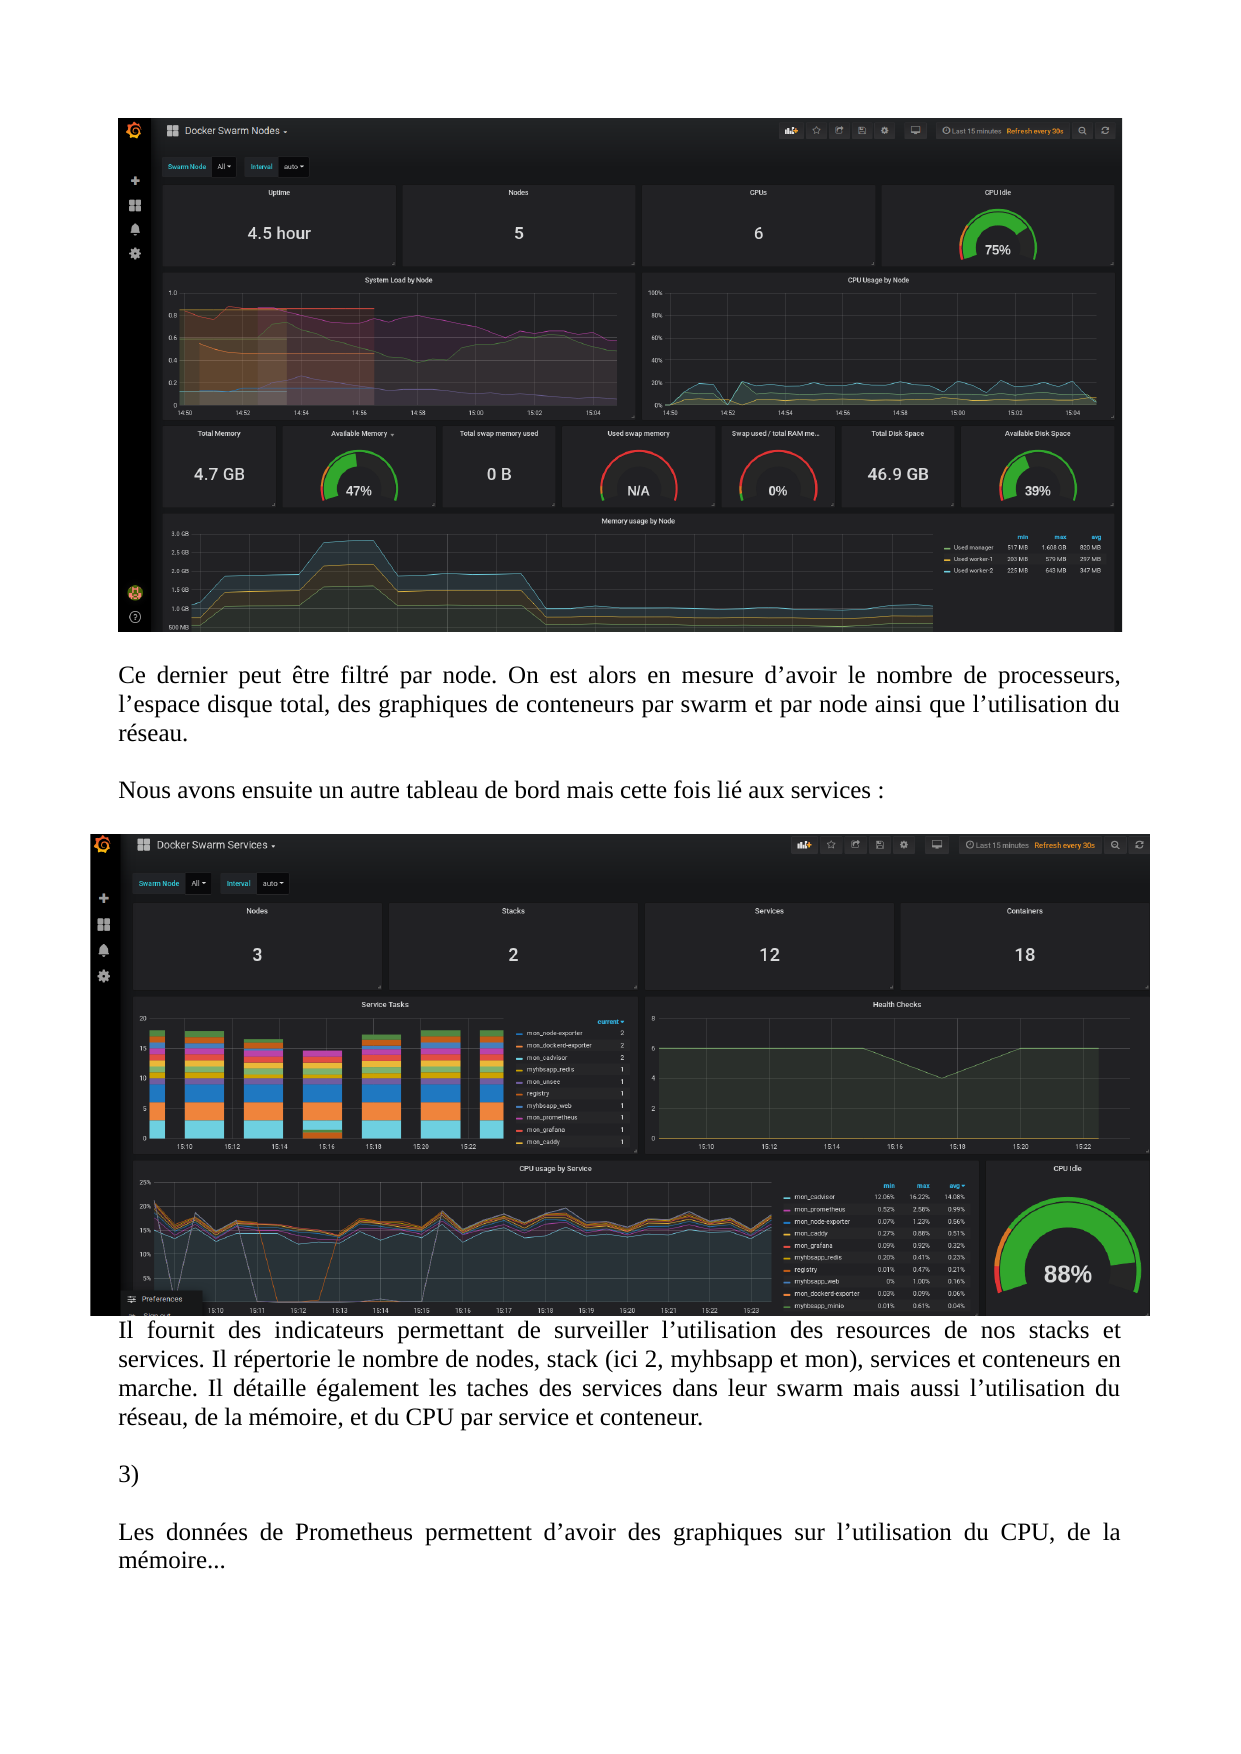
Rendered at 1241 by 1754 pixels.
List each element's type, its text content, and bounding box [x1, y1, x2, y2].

text Il fournit des indicateurs permettant de surveiller l’utilisation des resources de nos stacks et services. Il répertorie le nombre de nodes, stack (ici 2, myhbsapp et mon), services et conteneurs en marche. Il détaille également les taches des services dans leur swarm mais aussi l’utilisation du réseau, de la mémoire, et du CPU par service et conteneur. [118, 1316, 1122, 1431]
picture [90, 834, 1150, 1316]
picture [118, 118, 1123, 632]
text Les données de Prometheus permettent d’avoir des graphiques sur l’utilisation du CPU, de la mémoire... [118, 1517, 1122, 1574]
text Ce dernier peut être filtré par node. On est alors en mesure d’avoir le nombre de processeurs, l’espace disque total, des graphiques de conteneurs par swarm et par node ainsi que l’utilisation du réseau. [118, 660, 1122, 747]
text Nous avons ensuite un autre tableau de bord mais cette fois lié aux services : [118, 775, 1122, 804]
text 3) [118, 1459, 1122, 1488]
